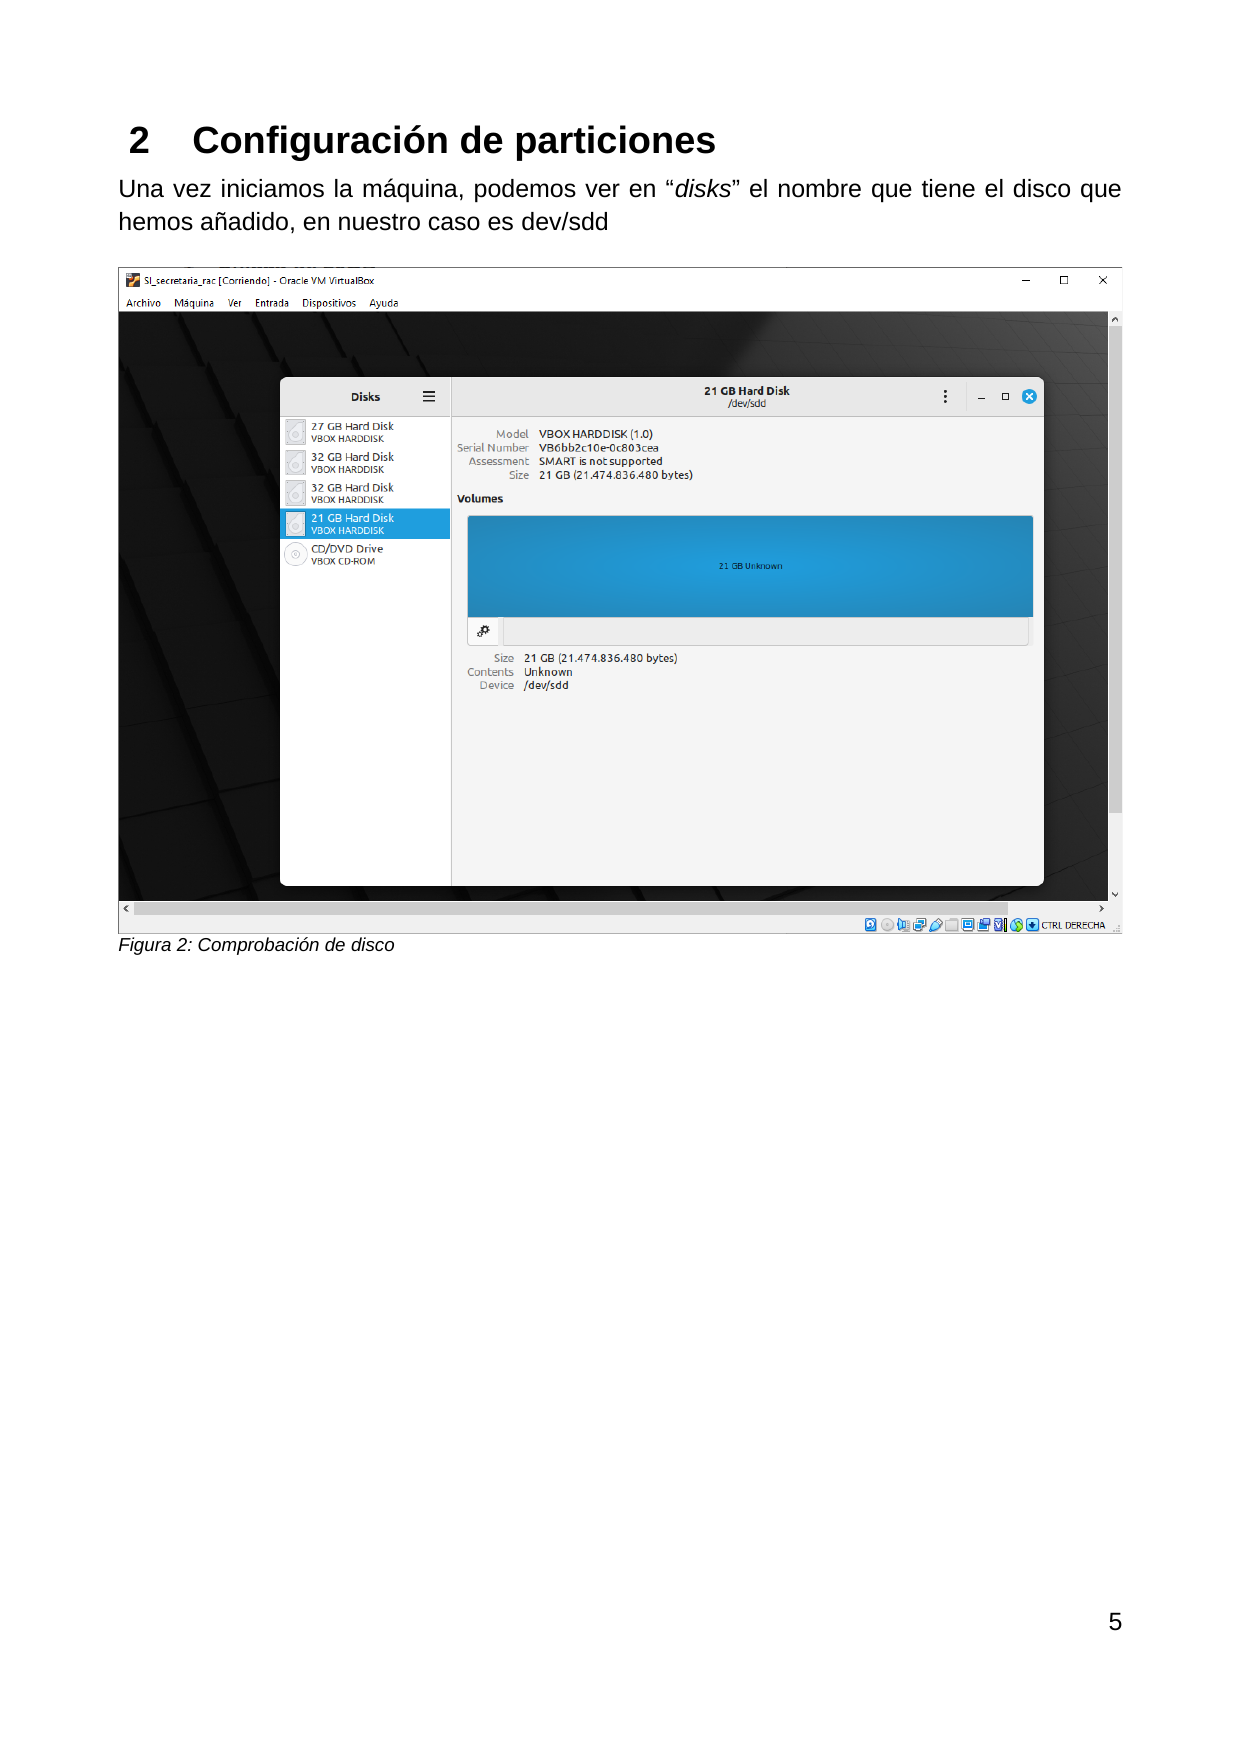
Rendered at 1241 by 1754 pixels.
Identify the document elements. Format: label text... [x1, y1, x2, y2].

text Una vez iniciamos la máquina, podemos ver en “disks” el nombre que tiene el disco que hemos añadido, en nuestro caso es dev/sdd [118, 174, 1122, 236]
subtitle Configuración de particiones [118, 118, 1122, 162]
picture [118, 267, 1123, 934]
text Figura 2: Comprobación de disco [118, 934, 1122, 955]
